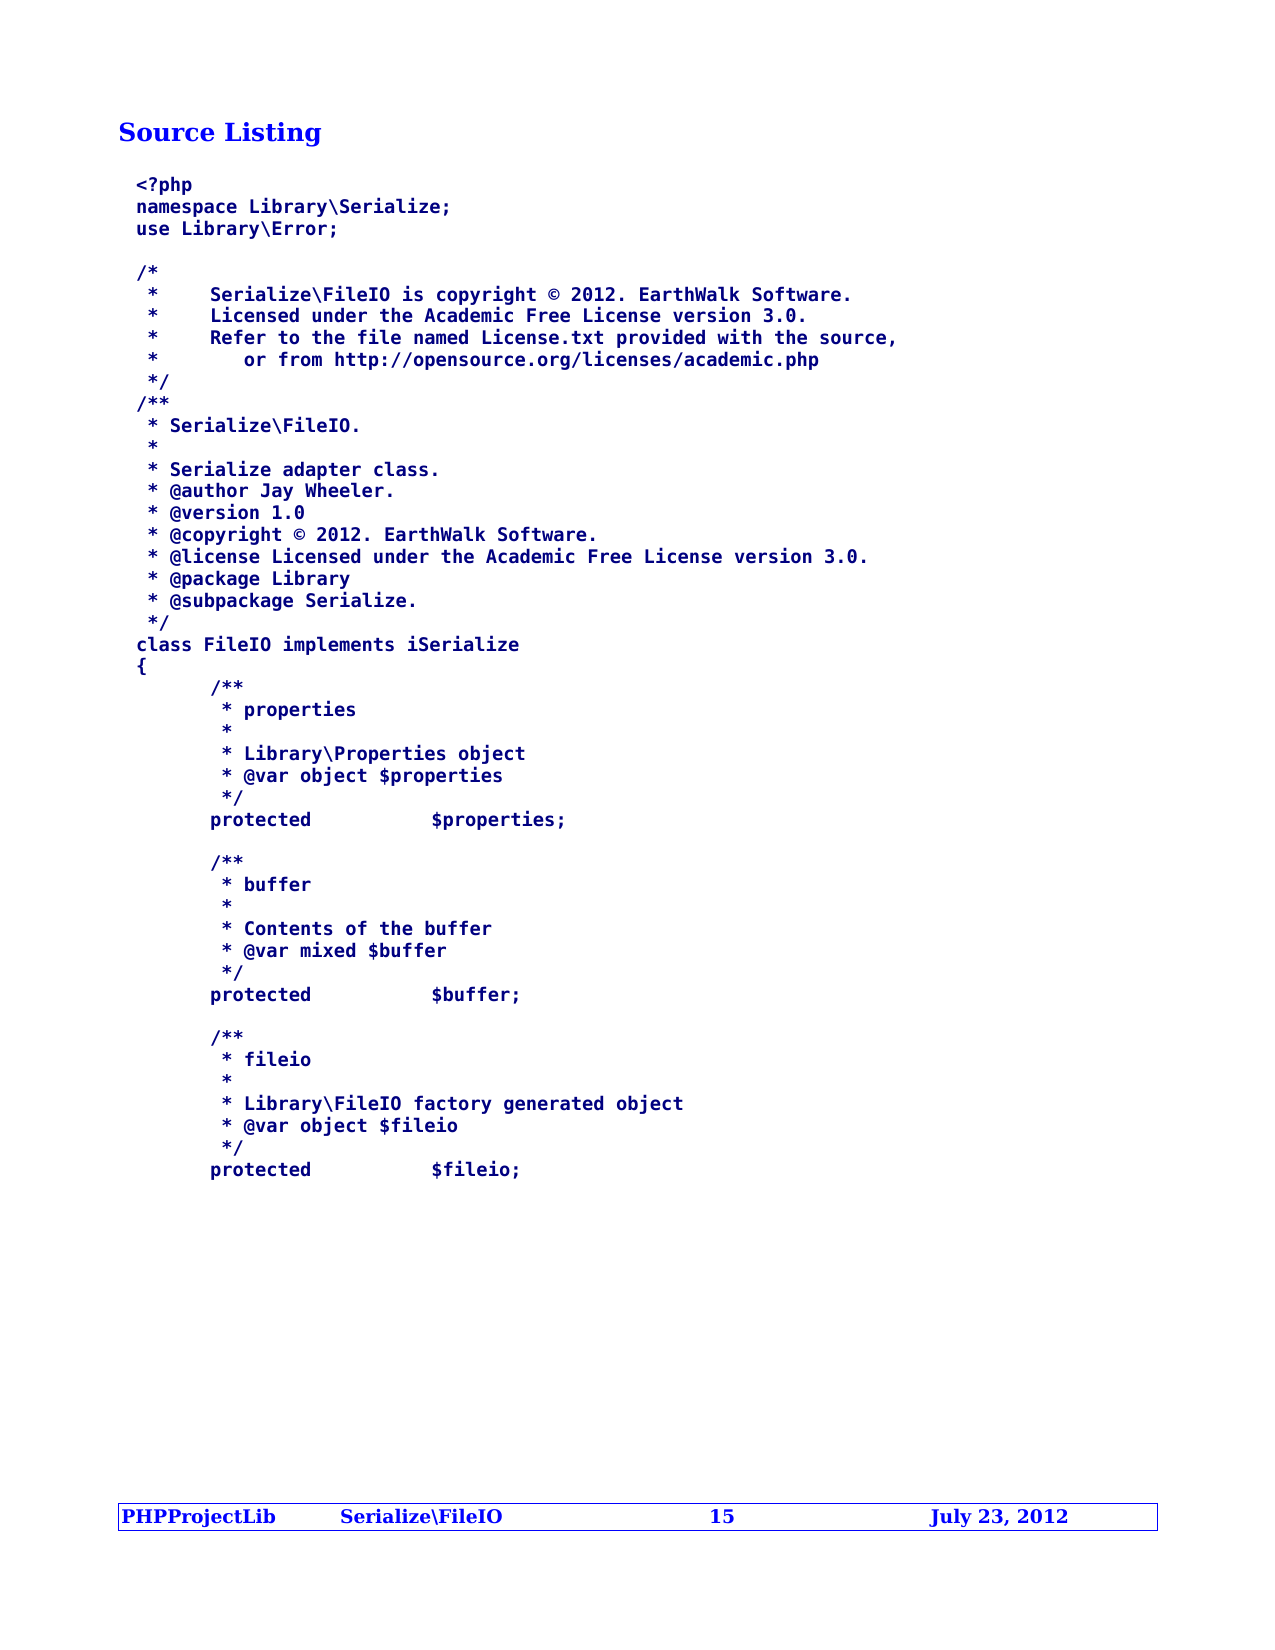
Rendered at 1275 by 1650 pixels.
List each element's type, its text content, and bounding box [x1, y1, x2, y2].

list /* [136, 262, 1157, 283]
list */ [136, 1137, 1157, 1158]
list * [136, 1071, 1157, 1093]
list */ [136, 787, 1157, 808]
list * buffer [136, 874, 1157, 896]
list * @var object $fileio [136, 1115, 1157, 1137]
list * [136, 896, 1157, 918]
list * Refer to the file named License.txt provided with the source, [136, 327, 1157, 349]
list /** [136, 393, 1157, 415]
list protected $properties; [136, 808, 1157, 830]
list * @var mixed $buffer [136, 940, 1157, 962]
list <?php [136, 174, 1157, 196]
list * Serialize\FileIO is copyright © 2012. EarthWalk Software. [136, 283, 1157, 305]
list * @var object $properties [136, 765, 1157, 787]
list * Licensed under the Academic Free License version 3.0. [136, 305, 1157, 327]
list */ [136, 371, 1157, 393]
title Source Listing [118, 118, 1157, 147]
list use Library\Error; [136, 218, 1157, 240]
list class FileIO implements iSerialize [136, 633, 1157, 655]
list * @copyright © 2012. EarthWalk Software. [136, 524, 1157, 546]
list * @author Jay Wheeler. [136, 480, 1157, 502]
list { [136, 655, 1157, 677]
list * or from http://opensource.org/licenses/academic.php [136, 349, 1157, 371]
list * @version 1.0 [136, 502, 1157, 524]
list * Contents of the buffer [136, 918, 1157, 940]
list /** [136, 677, 1157, 699]
list * [136, 721, 1157, 743]
list * Serialize adapter class. [136, 458, 1157, 480]
list */ [136, 612, 1157, 633]
list * [136, 437, 1157, 458]
list * Library\FileIO factory generated object [136, 1093, 1157, 1115]
list */ [136, 962, 1157, 983]
list * properties [136, 699, 1157, 721]
list * @license Licensed under the Academic Free License version 3.0. [136, 546, 1157, 568]
list * @subpackage Serialize. [136, 590, 1157, 612]
list namespace Library\Serialize; [136, 196, 1157, 218]
list /** [136, 1027, 1157, 1049]
list * fileio [136, 1049, 1157, 1071]
list protected $fileio; [136, 1158, 1157, 1180]
list * @package Library [136, 568, 1157, 590]
list protected $buffer; [136, 983, 1157, 1005]
list * Library\Properties object [136, 743, 1157, 765]
list * Serialize\FileIO. [136, 415, 1157, 437]
list /** [136, 852, 1157, 874]
